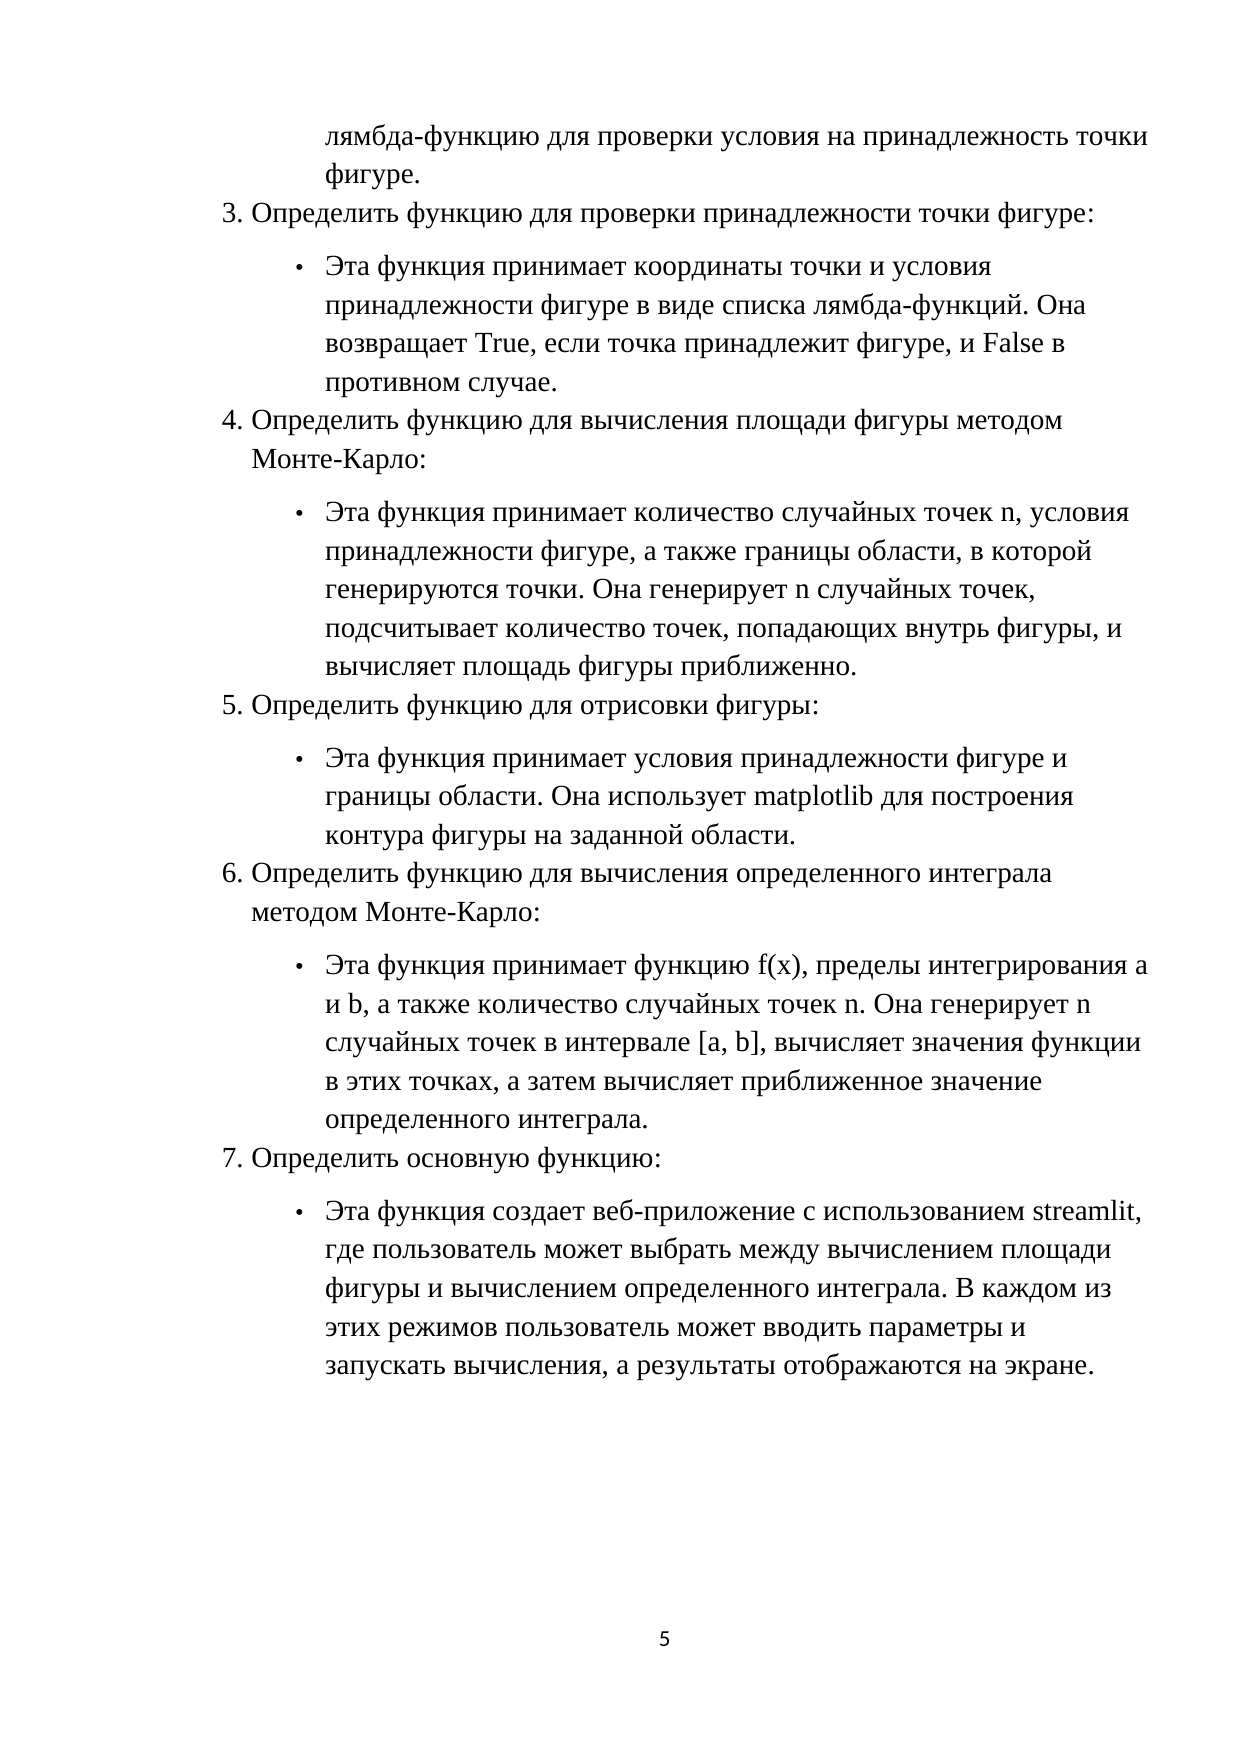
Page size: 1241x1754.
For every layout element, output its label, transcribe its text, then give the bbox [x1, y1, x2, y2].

list Определить функцию для проверки принадлежности точки фигуре: [222, 195, 1152, 229]
list Определить функцию для отрисовки фигуры: [222, 687, 1152, 720]
list Определить функцию для вычисления площади фигуры методом Монте-Карло: [222, 402, 1152, 474]
list Определить функцию для вычисления определенного интеграла методом Монте-Карло: [222, 856, 1152, 928]
list Эта функция принимает координаты точки и условия принадлежности фигуре в виде списка лямбда-функций. Она возвращает True, если точка принадлежит фигуре, и False в противном случае. [295, 248, 1152, 397]
list Эта функция создает веб-приложение с использованием streamlit, где пользователь может выбрать между вычислением площади фигуры и вычислением определенного интеграла. В каждом из этих режимов пользователь может вводить параметры и запускать вычисления, а результаты отображаются на экране. [295, 1193, 1152, 1381]
list Эта функция принимает условия принадлежности фигуре и границы области. Она использует matplotlib для построения контура фигуры на заданной области. [295, 740, 1152, 851]
list лямбда-функцию для проверки условия на принадлежность точки фигуре. [295, 118, 1152, 190]
list Эта функция принимает функцию f(x), пределы интегрирования a и b, а также количество случайных точек n. Она генерирует n случайных точек в интервале [a, b], вычисляет значения функции в этих точках, а затем вычисляет приближенное значение определенного интеграла. [295, 947, 1152, 1135]
list Определить основную функцию: [222, 1140, 1152, 1173]
list Эта функция принимает количество случайных точек n, условия принадлежности фигуре, а также границы области, в которой генерируются точки. Она генерирует n случайных точек, подсчитывает количество точек, попадающих внутрь фигуры, и вычисляет площадь фигуры приближенно. [295, 494, 1152, 682]
